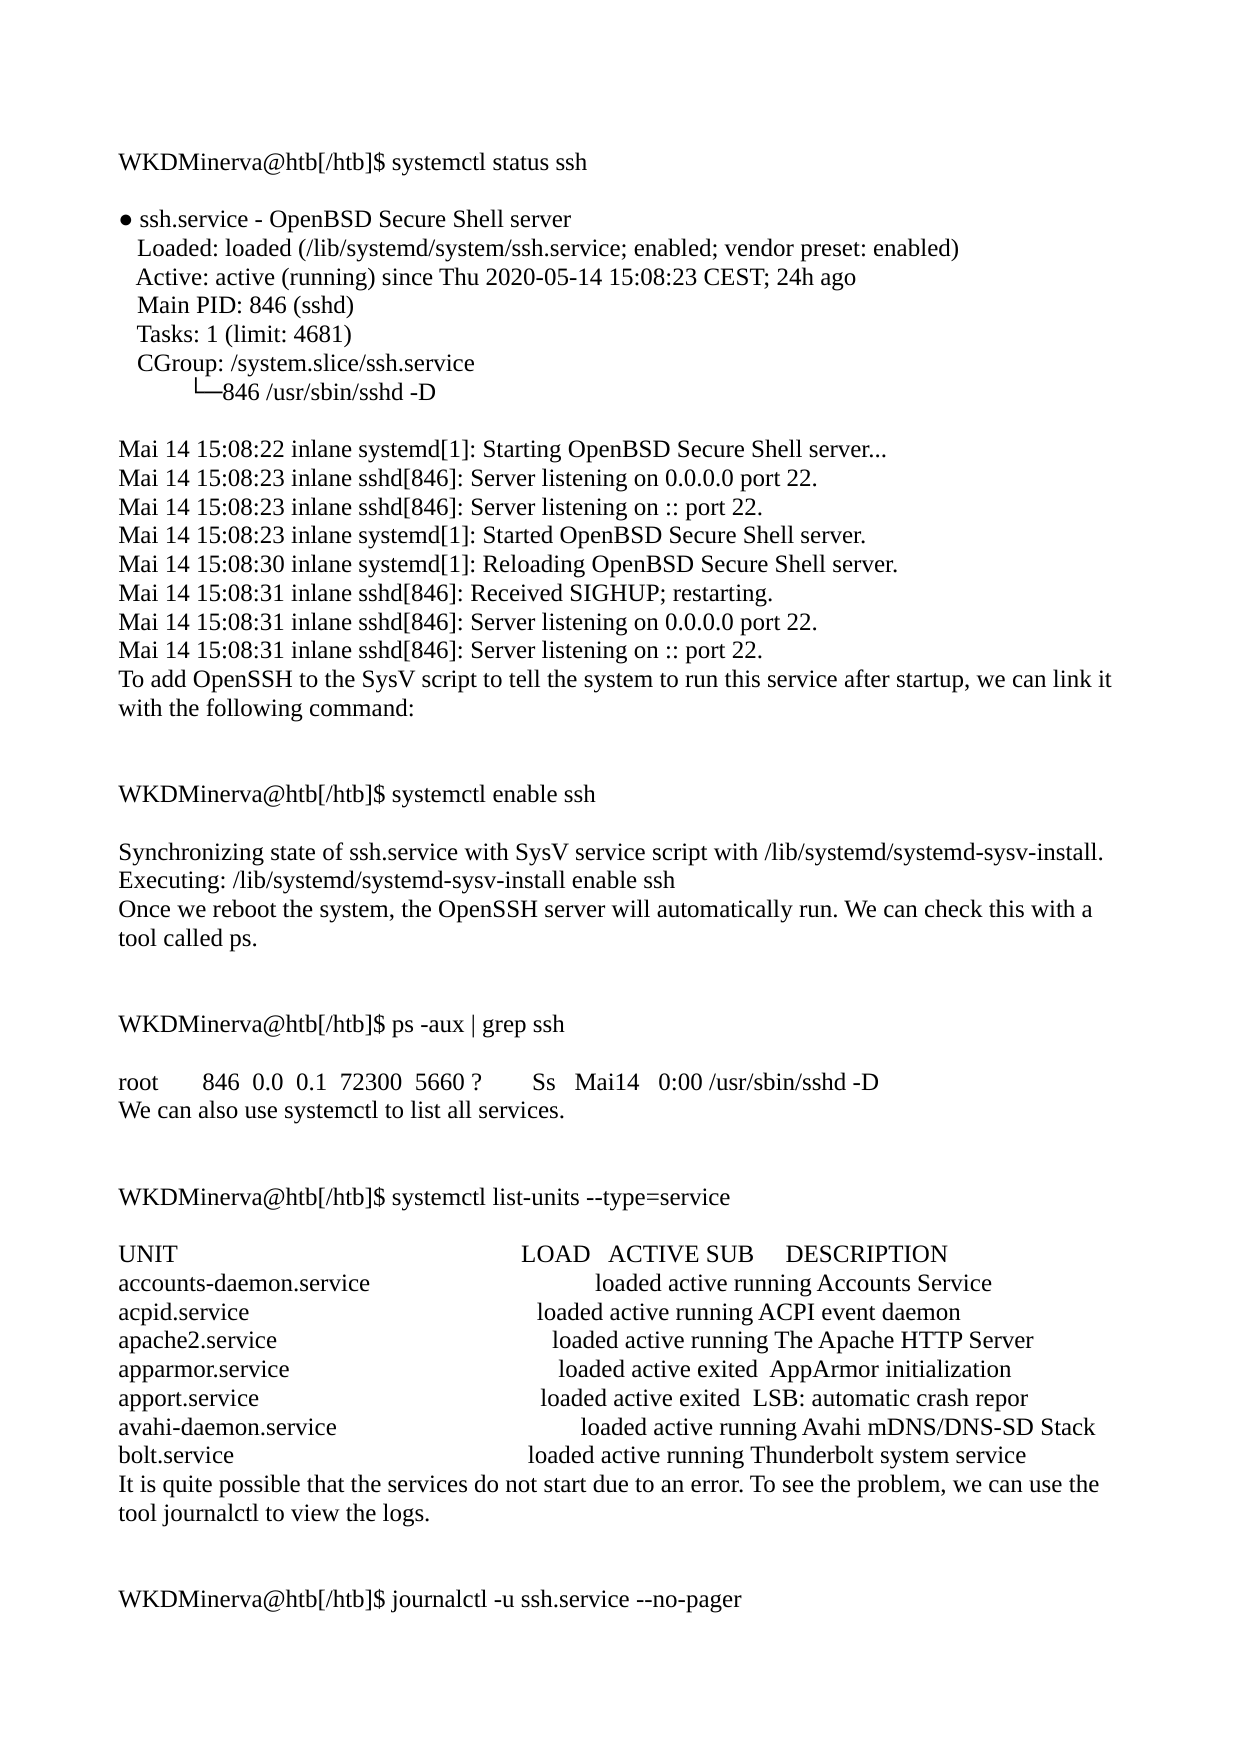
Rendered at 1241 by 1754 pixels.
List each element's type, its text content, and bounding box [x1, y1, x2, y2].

text acpid.service loaded active running ACPI event daemon [118, 1297, 1122, 1326]
text Mai 14 15:08:22 inlane systemd[1]: Starting OpenBSD Secure Shell server... [118, 434, 1122, 463]
text WKDMinerva@htb[/htb]$ systemctl enable ssh [118, 779, 1122, 808]
text WKDMinerva@htb[/htb]$ journalctl -u ssh.service --no-pager [118, 1584, 1122, 1613]
text WKDMinerva@htb[/htb]$ ps -aux | grep ssh [118, 1009, 1122, 1038]
text accounts-daemon.service loaded active running Accounts Service [118, 1268, 1122, 1297]
text Once we reboot the system, the OpenSSH server will automatically run. We can check this with a tool called ps. [118, 894, 1122, 952]
text Loaded: loaded (/lib/systemd/system/ssh.service; enabled; vendor preset: enabled) [118, 233, 1122, 262]
text Synchronizing state of ssh.service with SysV service script with /lib/systemd/systemd-sysv-install. [118, 837, 1122, 866]
text It is quite possible that the services do not start due to an error. To see the problem, we can use the tool journalctl to view the logs. [118, 1469, 1122, 1527]
text Tasks: 1 (limit: 4681) [118, 319, 1122, 348]
text UNIT LOAD ACTIVE SUB DESCRIPTION [118, 1239, 1122, 1268]
text apparmor.service loaded active exited AppArmor initialization [118, 1354, 1122, 1383]
text apache2.service loaded active running The Apache HTTP Server [118, 1326, 1122, 1354]
text Mai 14 15:08:23 inlane sshd[846]: Server listening on :: port 22. [118, 492, 1122, 521]
text Active: active (running) since Thu 2020-05-14 15:08:23 CEST; 24h ago [118, 262, 1122, 291]
text WKDMinerva@htb[/htb]$ systemctl list-units --type=service [118, 1182, 1122, 1211]
text To add OpenSSH to the SysV script to tell the system to run this service after startup, we can link it with the following command: [118, 664, 1122, 722]
text Executing: /lib/systemd/systemd-sysv-install enable ssh [118, 866, 1122, 894]
text Mai 14 15:08:23 inlane systemd[1]: Started OpenBSD Secure Shell server. [118, 521, 1122, 549]
text └─846 /usr/sbin/sshd -D [118, 377, 1122, 406]
text Mai 14 15:08:23 inlane sshd[846]: Server listening on 0.0.0.0 port 22. [118, 463, 1122, 492]
text apport.service loaded active exited LSB: automatic crash repor [118, 1383, 1122, 1412]
text Mai 14 15:08:30 inlane systemd[1]: Reloading OpenBSD Secure Shell server. [118, 549, 1122, 578]
text Mai 14 15:08:31 inlane sshd[846]: Server listening on 0.0.0.0 port 22. [118, 607, 1122, 636]
text Mai 14 15:08:31 inlane sshd[846]: Received SIGHUP; restarting. [118, 578, 1122, 607]
text bolt.service loaded active running Thunderbolt system service [118, 1441, 1122, 1469]
text WKDMinerva@htb[/htb]$ systemctl status ssh [118, 147, 1122, 176]
text We can also use systemctl to list all services. [118, 1096, 1122, 1124]
text Main PID: 846 (sshd) [118, 291, 1122, 319]
text ● ssh.service - OpenBSD Secure Shell server [118, 204, 1122, 233]
text avahi-daemon.service loaded active running Avahi mDNS/DNS-SD Stack [118, 1412, 1122, 1441]
text root 846 0.0 0.1 72300 5660 ? Ss Mai14 0:00 /usr/sbin/sshd -D [118, 1067, 1122, 1096]
text Mai 14 15:08:31 inlane sshd[846]: Server listening on :: port 22. [118, 636, 1122, 664]
text CGroup: /system.slice/ssh.service [118, 348, 1122, 377]
